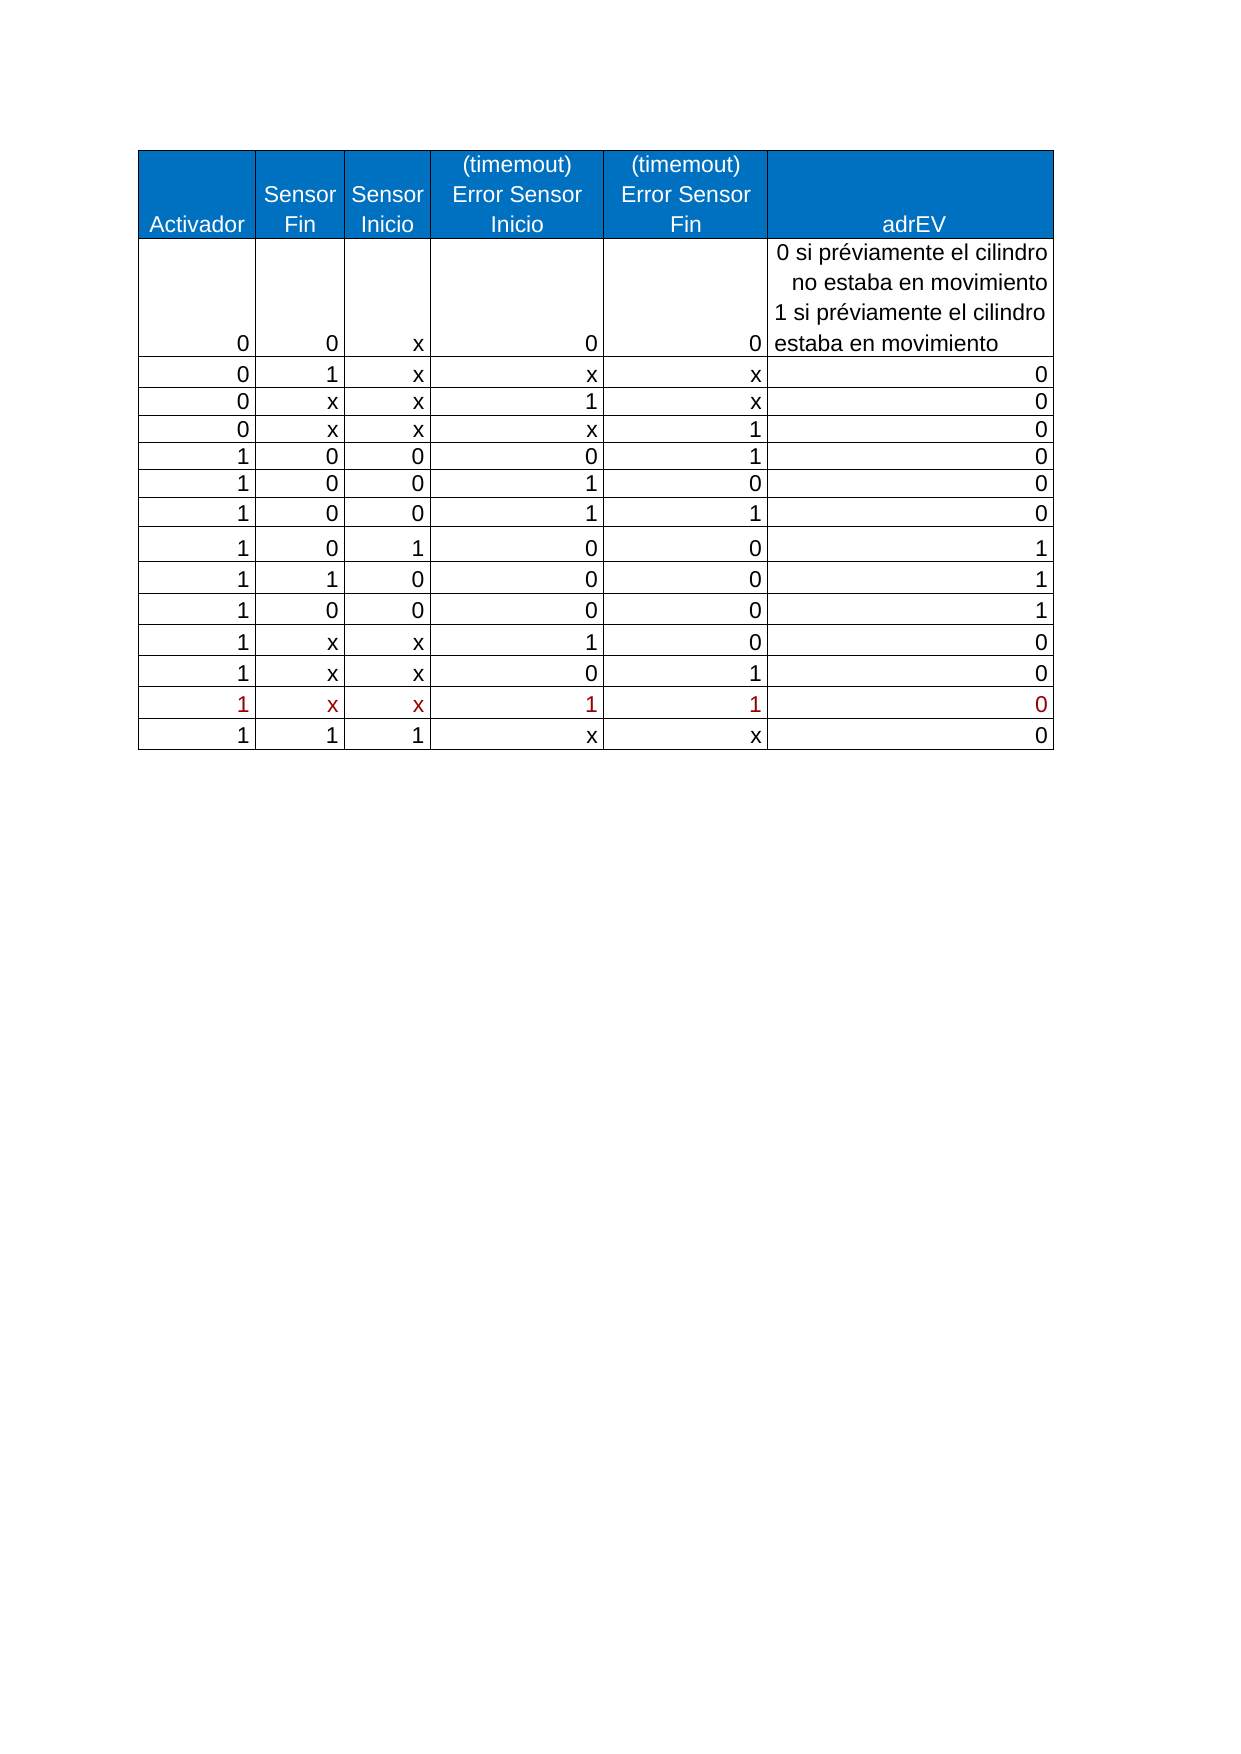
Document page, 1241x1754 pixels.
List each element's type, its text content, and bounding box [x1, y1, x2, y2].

table_cell x [345, 416, 430, 442]
table_cell 0 [345, 594, 430, 624]
table_cell 0 [768, 388, 1053, 414]
table_cell 1 [139, 625, 255, 655]
table_cell 1 [139, 527, 255, 561]
table_cell 1 [139, 719, 255, 749]
table_cell 0 [604, 625, 767, 655]
table_cell 0 [139, 416, 255, 442]
table_cell 1 [604, 416, 767, 442]
table_cell 0 [768, 357, 1053, 387]
table_cell x [604, 357, 767, 387]
table_cell 1 [431, 687, 603, 717]
table_cell 1 [768, 562, 1053, 592]
table_cell x [431, 416, 603, 442]
table_header Sensor Fin [256, 151, 344, 238]
table_cell 1 [604, 498, 767, 526]
table_cell x [256, 416, 344, 442]
table_cell x [431, 719, 603, 749]
table_cell 0 [431, 239, 603, 356]
table_cell 0 [431, 594, 603, 624]
table_cell 0 [604, 527, 767, 561]
table_cell 1 [139, 687, 255, 717]
table_cell x [256, 656, 344, 686]
table_cell 0 [139, 388, 255, 414]
table_cell 1 [604, 656, 767, 686]
table_cell 1 [139, 470, 255, 497]
table_cell 0 [768, 498, 1053, 526]
table_cell 0 [431, 443, 603, 469]
table_cell 0 [768, 416, 1053, 442]
table_cell 1 [139, 443, 255, 469]
table_cell 0 [604, 470, 767, 497]
table_cell 1 [431, 388, 603, 414]
table_cell x [604, 719, 767, 749]
table_cell 0 [768, 470, 1053, 497]
table_cell 1 [431, 470, 603, 497]
table_cell 0 [768, 719, 1053, 749]
table_cell 1 [139, 498, 255, 526]
table_cell 0 [256, 239, 344, 356]
table_cell 1 [345, 719, 430, 749]
table_cell 0 [345, 562, 430, 592]
table_cell 1 [256, 719, 344, 749]
table_cell 0 [345, 498, 430, 526]
table_cell 1 [604, 443, 767, 469]
table_cell 0 [256, 470, 344, 497]
table_cell x [256, 388, 344, 414]
table_cell 0 si préviamente el cilindro no estaba en movimiento 1 si préviamente el cilindro estaba en movimiento [768, 239, 1053, 356]
table_cell 0 [604, 562, 767, 592]
table_cell 1 [431, 625, 603, 655]
table_cell x [345, 656, 430, 686]
table_cell 1 [768, 527, 1053, 561]
table_cell 1 [256, 562, 344, 592]
table_cell 0 [256, 498, 344, 526]
table_cell 0 [604, 594, 767, 624]
table_cell 0 [256, 443, 344, 469]
table_cell x [345, 625, 430, 655]
table_cell 0 [139, 239, 255, 356]
table_header Activador [139, 151, 255, 238]
table_cell 1 [139, 562, 255, 592]
table_cell 0 [139, 357, 255, 387]
table_cell 0 [431, 656, 603, 686]
table_cell x [604, 388, 767, 414]
table_header (timemout) Error Sensor Inicio [431, 151, 603, 238]
table_cell 0 [345, 470, 430, 497]
table_cell 0 [768, 656, 1053, 686]
table_cell 1 [768, 594, 1053, 624]
table_cell x [345, 239, 430, 356]
table_cell 0 [604, 239, 767, 356]
table_cell x [345, 357, 430, 387]
table_cell 1 [256, 357, 344, 387]
table_cell 0 [431, 562, 603, 592]
table_cell 0 [256, 527, 344, 561]
table_cell x [256, 625, 344, 655]
table_cell 1 [431, 498, 603, 526]
table_cell 1 [345, 527, 430, 561]
table_cell x [345, 687, 430, 717]
table_header (timemout) Error Sensor Fin [604, 151, 767, 238]
table_header Sensor Inicio [345, 151, 430, 238]
table_cell 0 [768, 443, 1053, 469]
table_header adrEV [768, 151, 1053, 238]
table_cell 0 [768, 625, 1053, 655]
table_cell x [345, 388, 430, 414]
table_cell 1 [139, 594, 255, 624]
table_cell 1 [139, 656, 255, 686]
table_cell 1 [604, 687, 767, 717]
table_cell x [431, 357, 603, 387]
table_cell 0 [345, 443, 430, 469]
table_cell x [256, 687, 344, 717]
table_cell 0 [256, 594, 344, 624]
table_cell 0 [431, 527, 603, 561]
table_cell 0 [768, 687, 1053, 717]
